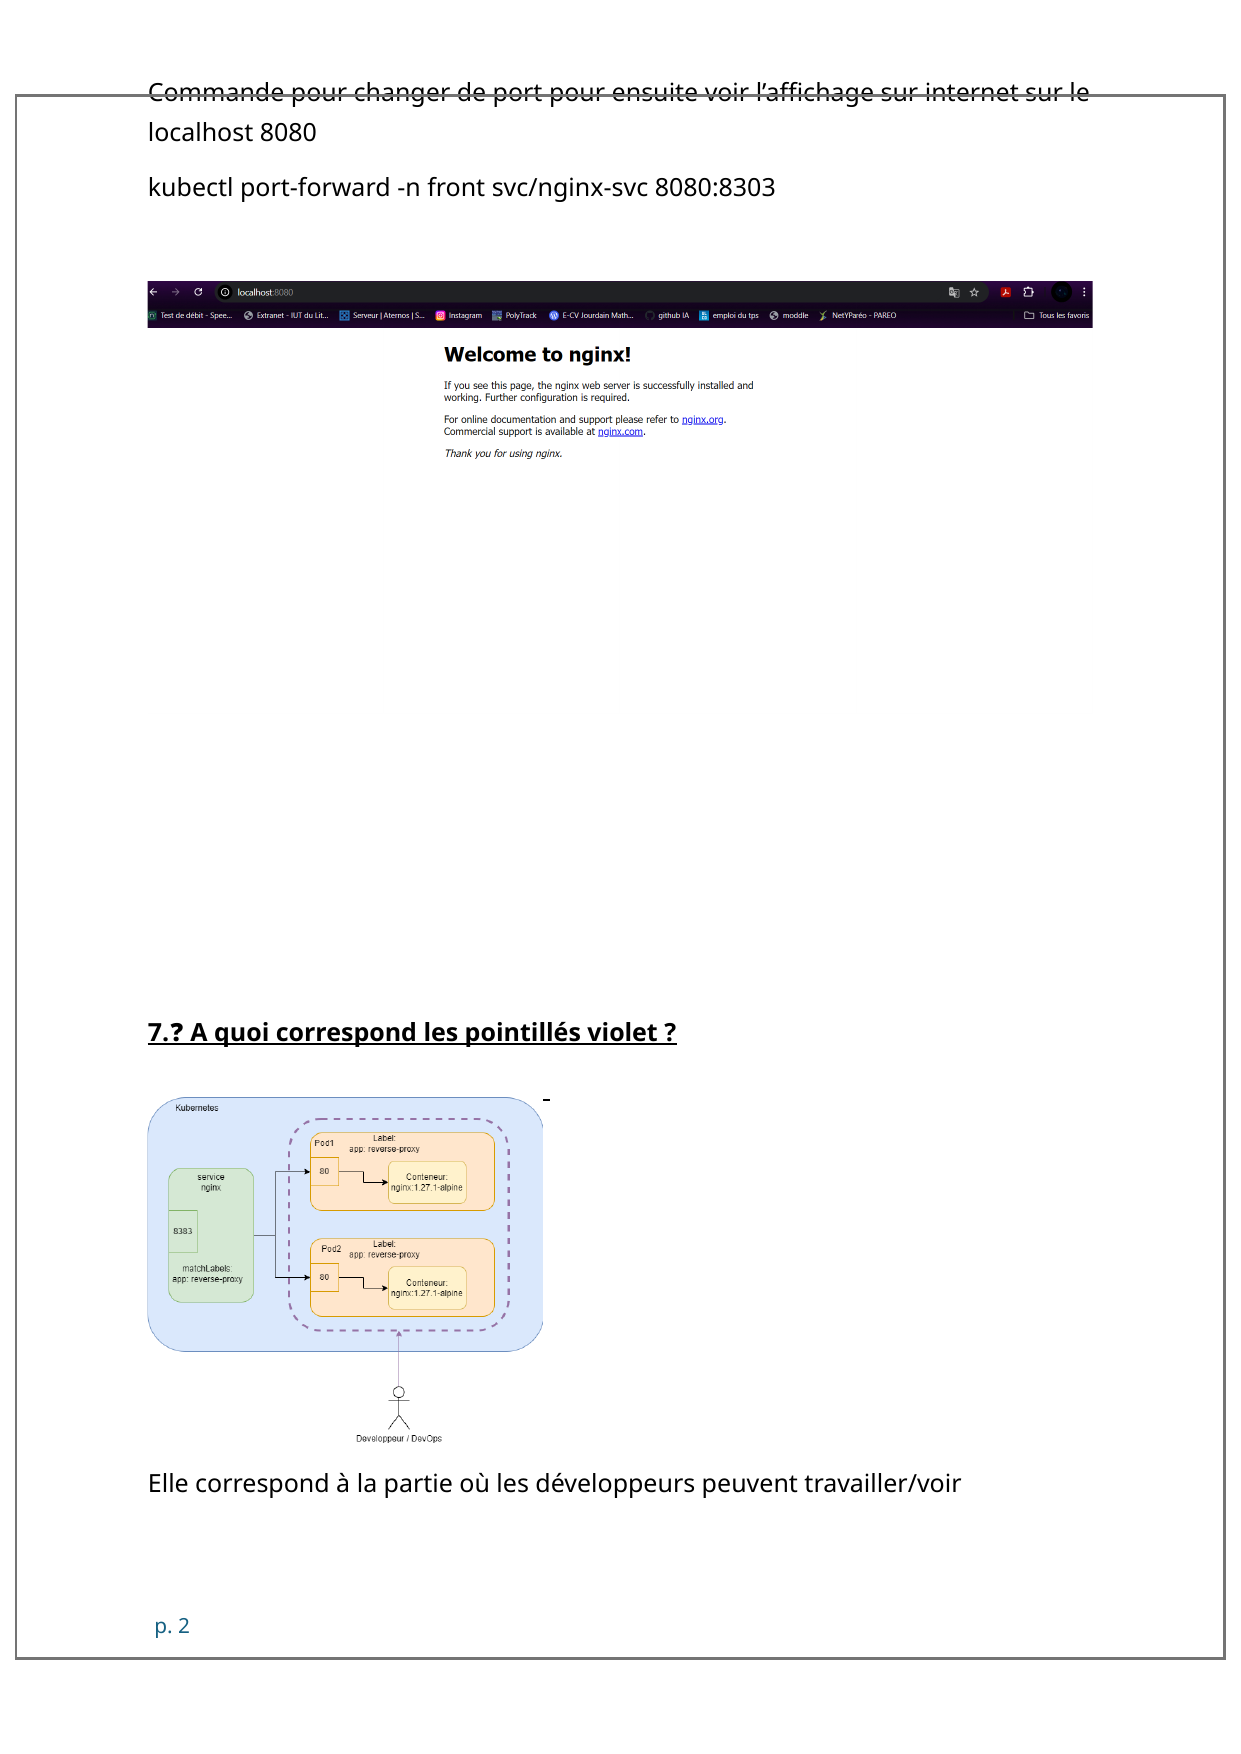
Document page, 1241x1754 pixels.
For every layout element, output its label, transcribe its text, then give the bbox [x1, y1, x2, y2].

text 7.❓ A quoi correspond les pointillés violet ? [148, 1015, 1093, 1049]
text Elle correspond à la partie où les développeurs peuvent travailler/voir [148, 1466, 1093, 1500]
text Commande pour changer de port pour ensuite voir l’affichage sur internet sur le localhost 8080 [148, 97, 1093, 148]
text kubectl port-forward -n front svc/nginx-svc 8080:8303 [148, 170, 1093, 204]
text Commande pour changer de port pour ensuite voir l’affichage sur internet sur le localhost 8080 [148, 75, 1093, 94]
